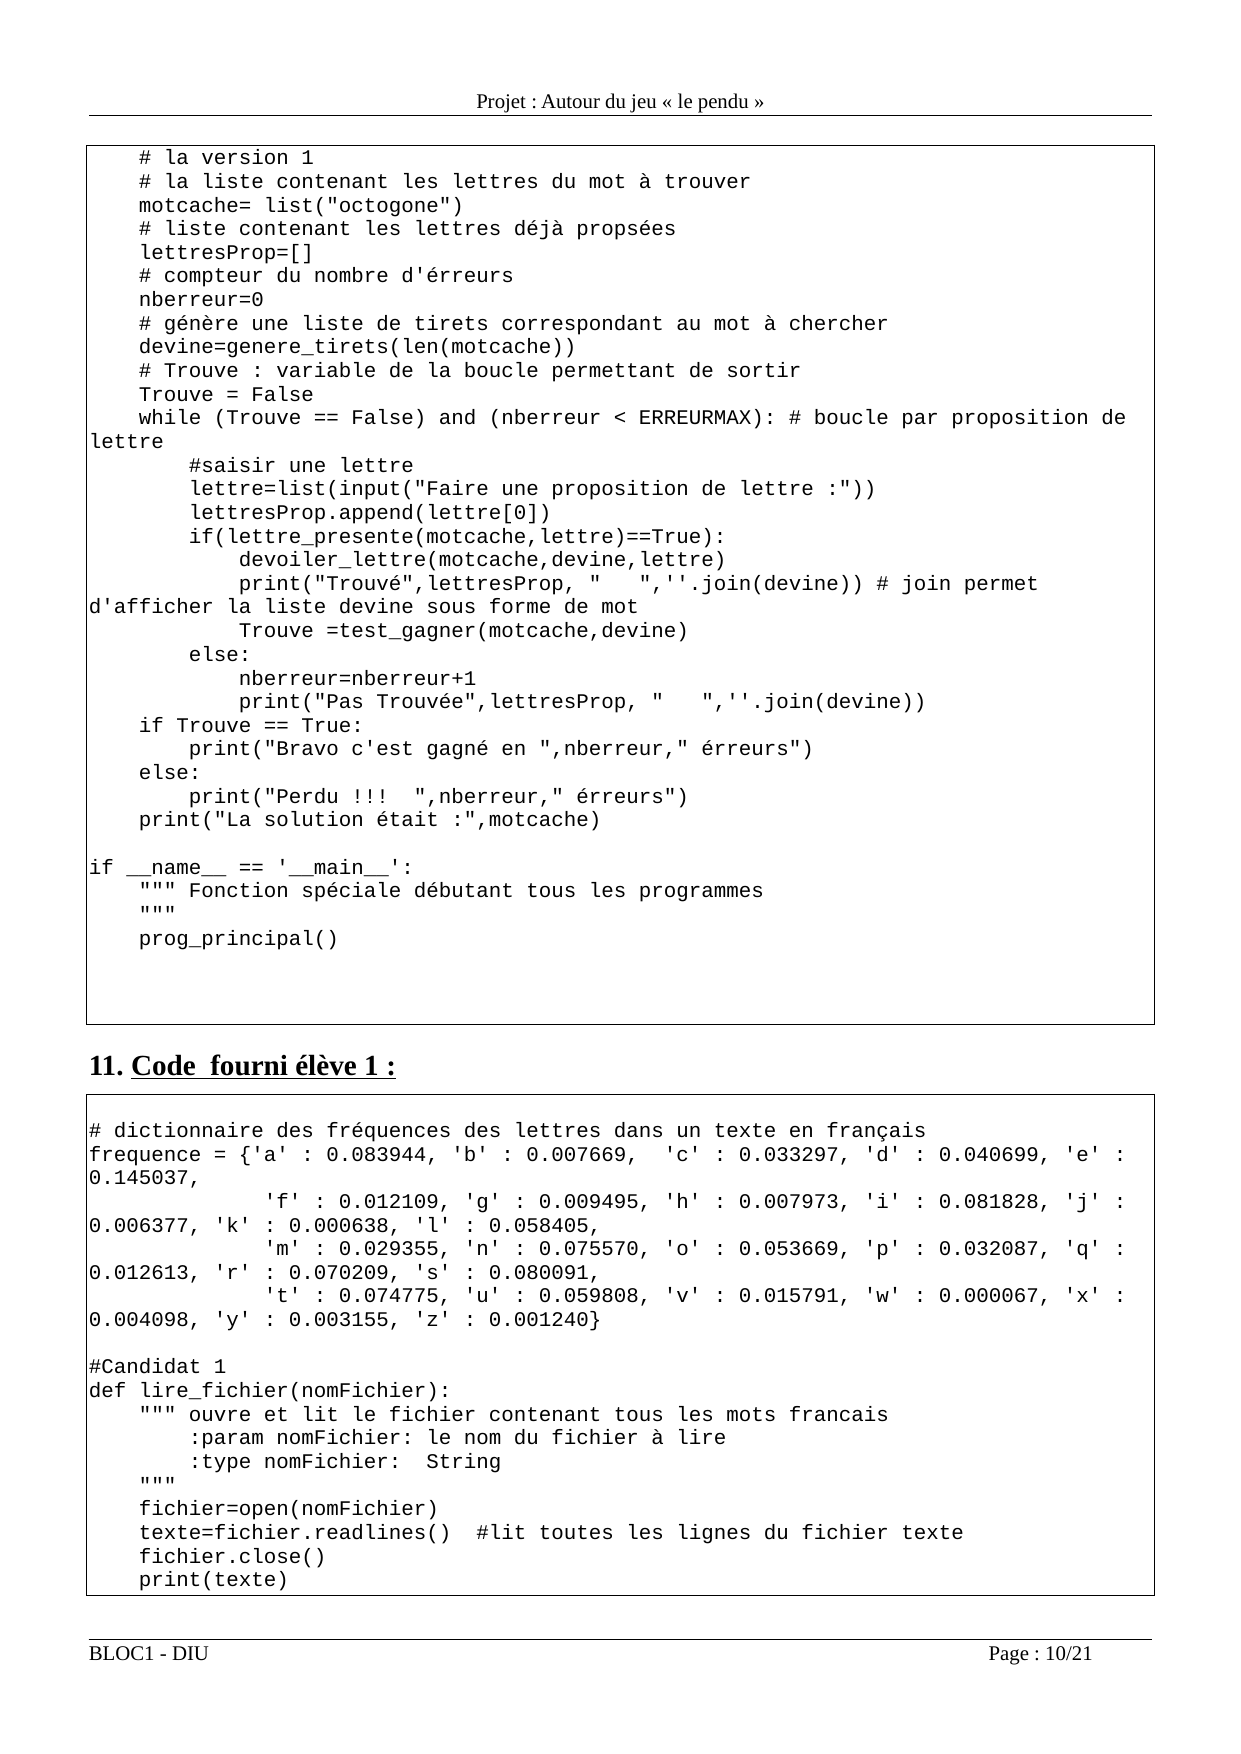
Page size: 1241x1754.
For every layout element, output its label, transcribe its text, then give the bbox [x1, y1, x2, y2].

text Trouve =test_gagner(motcache,devine) [88, 620, 1152, 644]
text #Candidat 1 [88, 1356, 1152, 1380]
text devine=genere_tirets(len(motcache)) [88, 336, 1152, 360]
text # la liste contenant les lettres du mot à trouver [88, 171, 1152, 194]
text # la version 1 [87, 146, 1154, 171]
text lettresProp=[] [88, 242, 1152, 266]
text 'm' : 0.029355, 'n' : 0.075570, 'o' : 0.053669, 'p' : 0.032087, 'q' : 0.012613, 'r' : 0.070209, 's' : 0.080091, [88, 1238, 1152, 1286]
text print(texte) [87, 1567, 1154, 1595]
text if __name__ == '__main__': [88, 857, 1152, 880]
text 't' : 0.074775, 'u' : 0.059808, 'v' : 0.015791, 'w' : 0.000067, 'x' : 0.004098, 'y' : 0.003155, 'z' : 0.001240} [88, 1286, 1152, 1333]
text lettresProp.append(lettre[0]) [88, 502, 1152, 526]
text lettre=list(input("Faire une proposition de lettre :")) [88, 478, 1152, 502]
text :param nomFichier: le nom du fichier à lire [88, 1427, 1152, 1451]
text while (Trouve == False) and (nberreur < ERREURMAX): # boucle par proposition de lettre [88, 407, 1152, 455]
text fichier.close() [88, 1546, 1152, 1567]
text print("Trouvé",lettresProp, " ",''.join(devine)) # join permet d'afficher la liste devine sous forme de mot [88, 573, 1152, 620]
text # dictionnaire des fréquences des lettres dans un texte en français [88, 1120, 1152, 1144]
text """ [88, 904, 1152, 928]
text # Trouve : variable de la boucle permettant de sortir [88, 360, 1152, 384]
subtitle Code fourni élève 1 : [88, 1048, 1152, 1082]
text def lire_fichier(nomFichier): [88, 1380, 1152, 1404]
text texte=fichier.readlines() #lit toutes les lignes du fichier texte [88, 1522, 1152, 1546]
text # liste contenant les lettres déjà propsées [88, 218, 1152, 242]
text devoiler_lettre(motcache,devine,lettre) [88, 549, 1152, 573]
text 'f' : 0.012109, 'g' : 0.009495, 'h' : 0.007973, 'i' : 0.081828, 'j' : 0.006377, 'k' : 0.000638, 'l' : 0.058405, [88, 1191, 1152, 1238]
text print("Pas Trouvée",lettresProp, " ",''.join(devine)) [88, 691, 1152, 715]
text # compteur du nombre d'érreurs [88, 266, 1152, 289]
text else: [88, 762, 1152, 786]
text """ ouvre et lit le fichier contenant tous les mots francais [88, 1404, 1152, 1427]
text nberreur=0 [88, 289, 1152, 313]
text prog_principal() [88, 928, 1152, 951]
text #saisir une lettre [88, 455, 1152, 478]
text frequence = {'a' : 0.083944, 'b' : 0.007669, 'c' : 0.033297, 'd' : 0.040699, 'e' : 0.145037, [88, 1144, 1152, 1191]
text Trouve = False [88, 384, 1152, 407]
text print("Bravo c'est gagné en ",nberreur," érreurs") [88, 738, 1152, 762]
text print("Perdu !!! ",nberreur," érreurs") [88, 786, 1152, 809]
text else: [88, 644, 1152, 667]
text if Trouve == True: [88, 715, 1152, 738]
text :type nomFichier: String [88, 1451, 1152, 1475]
text """ [88, 1475, 1152, 1498]
text if(lettre_presente(motcache,lettre)==True): [88, 526, 1152, 549]
text print("La solution était :",motcache) [88, 809, 1152, 833]
text fichier=open(nomFichier) [88, 1498, 1152, 1522]
text # génère une liste de tirets correspondant au mot à chercher [88, 313, 1152, 336]
text motcache= list("octogone") [88, 194, 1152, 218]
text nberreur=nberreur+1 [88, 667, 1152, 691]
text """ Fonction spéciale débutant tous les programmes [88, 880, 1152, 904]
